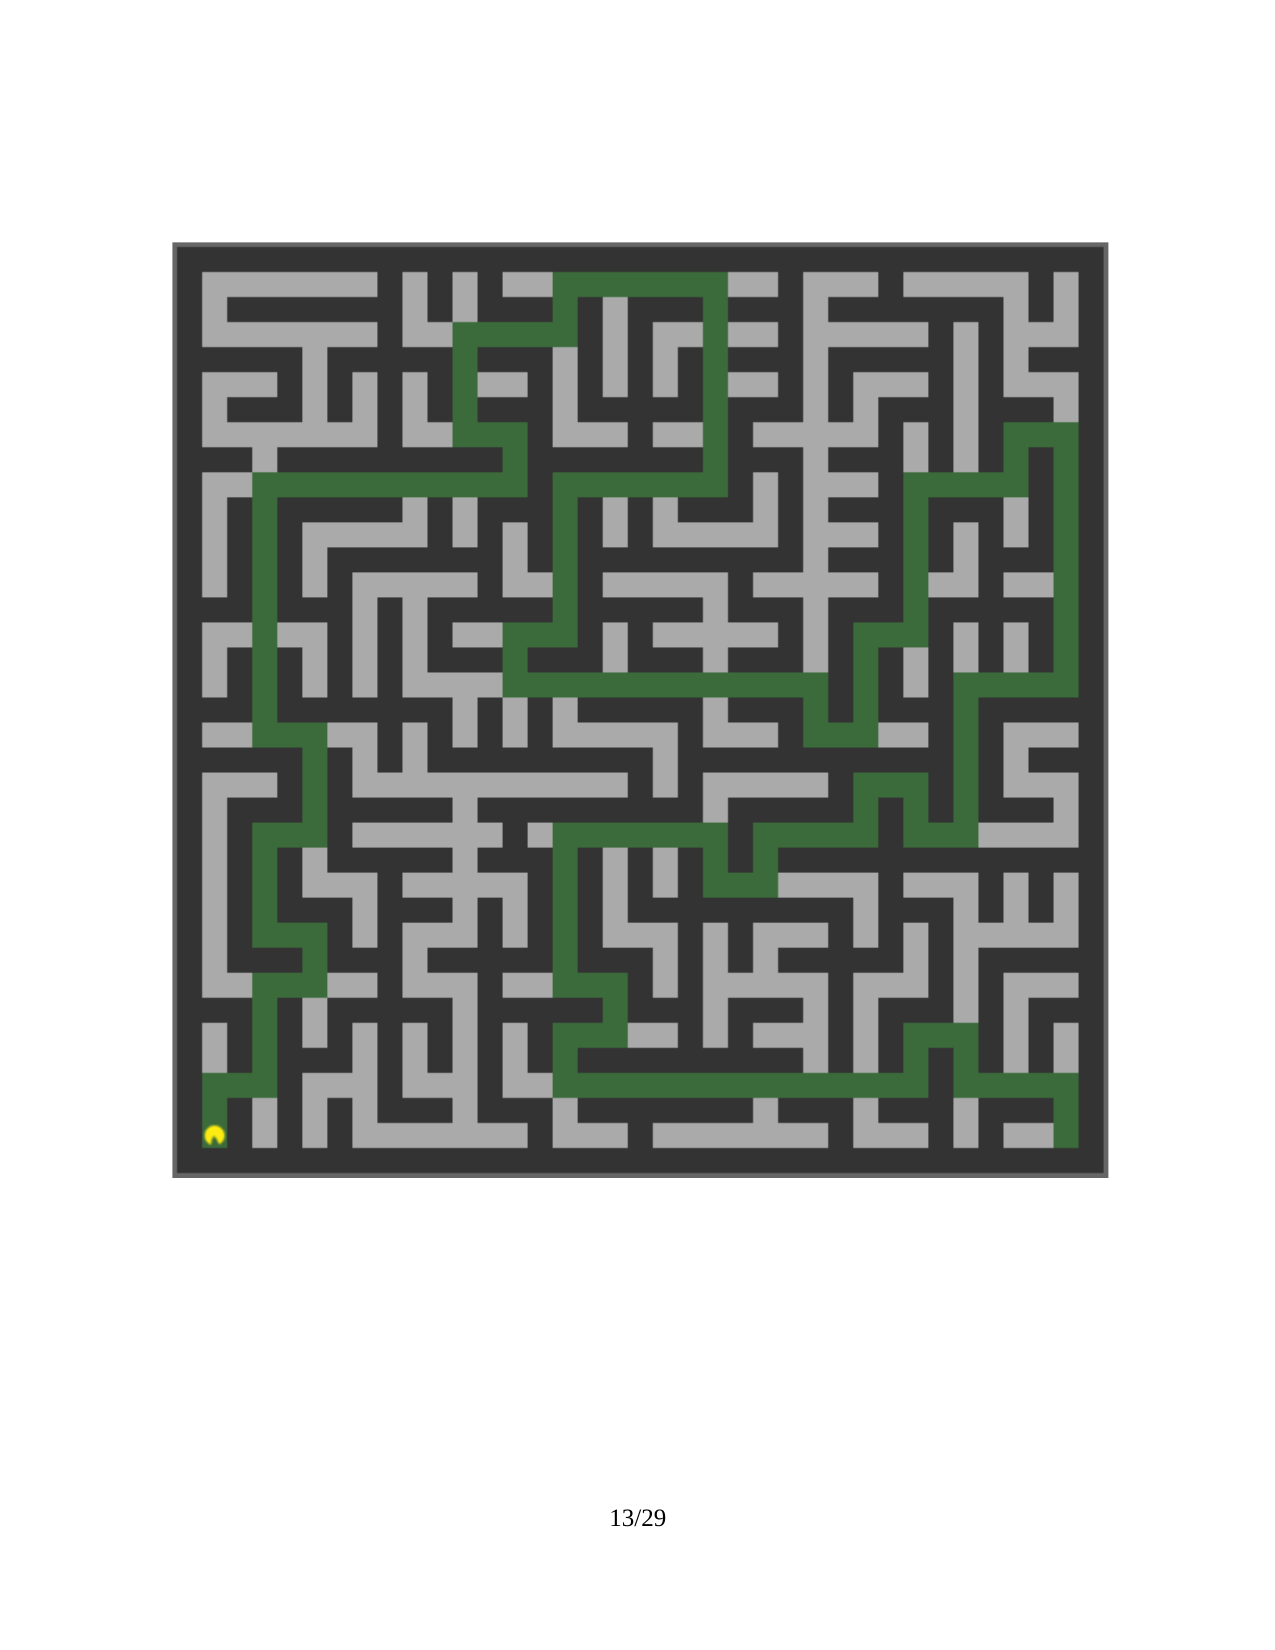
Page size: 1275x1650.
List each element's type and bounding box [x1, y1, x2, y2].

picture [157, 242, 1118, 1178]
